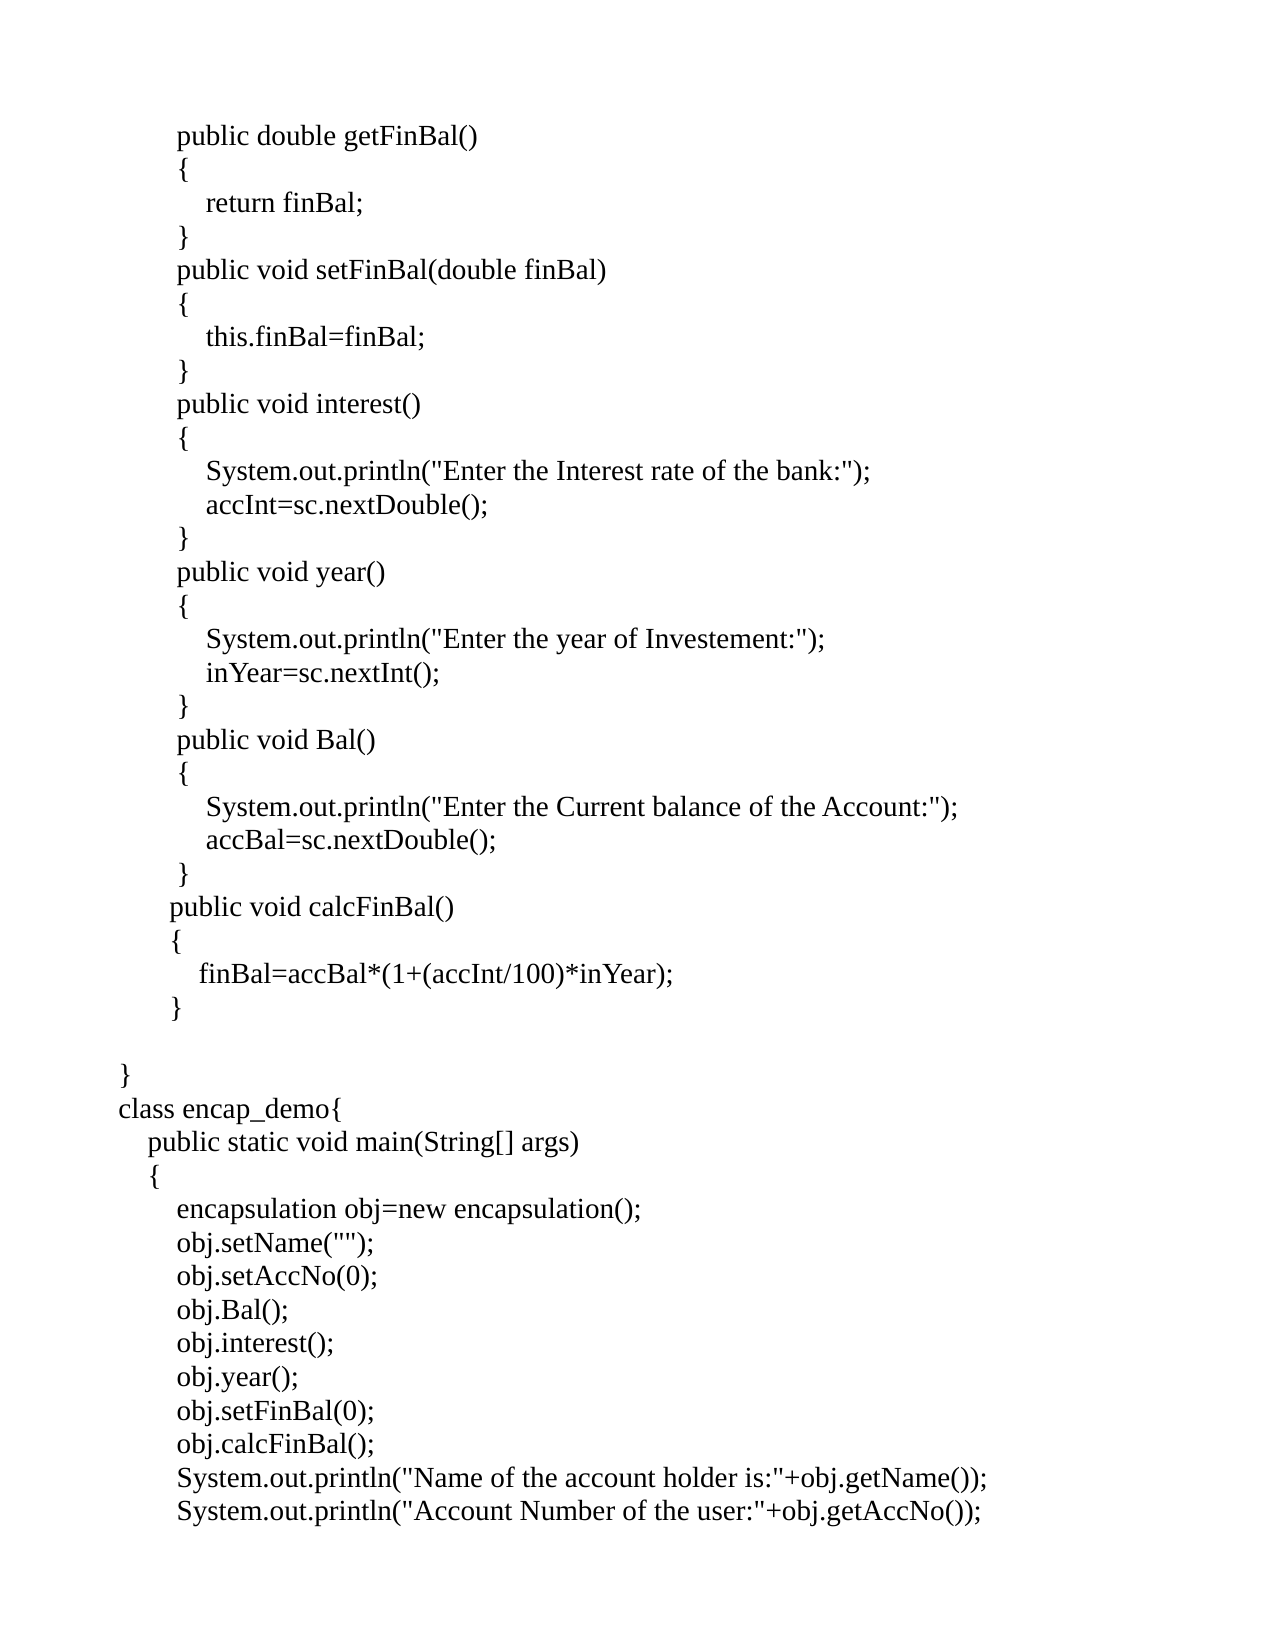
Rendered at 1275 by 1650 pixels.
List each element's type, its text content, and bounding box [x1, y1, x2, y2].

text public void Bal() [118, 722, 1157, 755]
text public void interest() [118, 386, 1157, 420]
text } [118, 219, 1157, 252]
text } [118, 856, 1157, 889]
text public void year() [118, 554, 1157, 588]
text obj.calcFinBal(); [118, 1426, 1157, 1460]
text public double getFinBal() [118, 118, 1157, 152]
text public void setFinBal(double finBal) [118, 252, 1157, 286]
text obj.Bal(); [118, 1292, 1157, 1326]
text this.finBal=finBal; [118, 319, 1157, 353]
text { [118, 420, 1157, 453]
text { [118, 152, 1157, 185]
text { [118, 588, 1157, 621]
text accInt=sc.nextDouble(); [118, 487, 1157, 521]
text System.out.println("Enter the year of Investement:"); [118, 621, 1157, 655]
text System.out.println("Account Number of the user:"+obj.getAccNo()); [118, 1493, 1157, 1527]
text public static void main(String[] args) [118, 1124, 1157, 1158]
text obj.setName(""); [118, 1225, 1157, 1258]
text System.out.println("Enter the Interest rate of the bank:"); [118, 453, 1157, 487]
text System.out.println("Name of the account holder is:"+obj.getName()); [118, 1460, 1157, 1493]
text } [118, 1057, 1157, 1091]
text encapsulation obj=new encapsulation(); [118, 1191, 1157, 1225]
text obj.year(); [118, 1359, 1157, 1393]
text { [118, 755, 1157, 789]
text obj.setFinBal(0); [118, 1393, 1157, 1426]
text { [118, 923, 1157, 957]
text inYear=sc.nextInt(); [118, 655, 1157, 688]
text obj.setAccNo(0); [118, 1258, 1157, 1292]
text public void calcFinBal() [118, 889, 1157, 923]
text } [118, 521, 1157, 554]
text accBal=sc.nextDouble(); [118, 822, 1157, 856]
text class encap_demo{ [118, 1091, 1157, 1124]
text return finBal; [118, 185, 1157, 219]
text finBal=accBal*(1+(accInt/100)*inYear); [118, 957, 1157, 990]
text } [118, 353, 1157, 386]
text System.out.println("Enter the Current balance of the Account:"); [118, 789, 1157, 822]
text { [118, 286, 1157, 319]
text obj.interest(); [118, 1326, 1157, 1359]
text } [118, 688, 1157, 722]
text { [118, 1158, 1157, 1191]
text } [118, 990, 1157, 1024]
